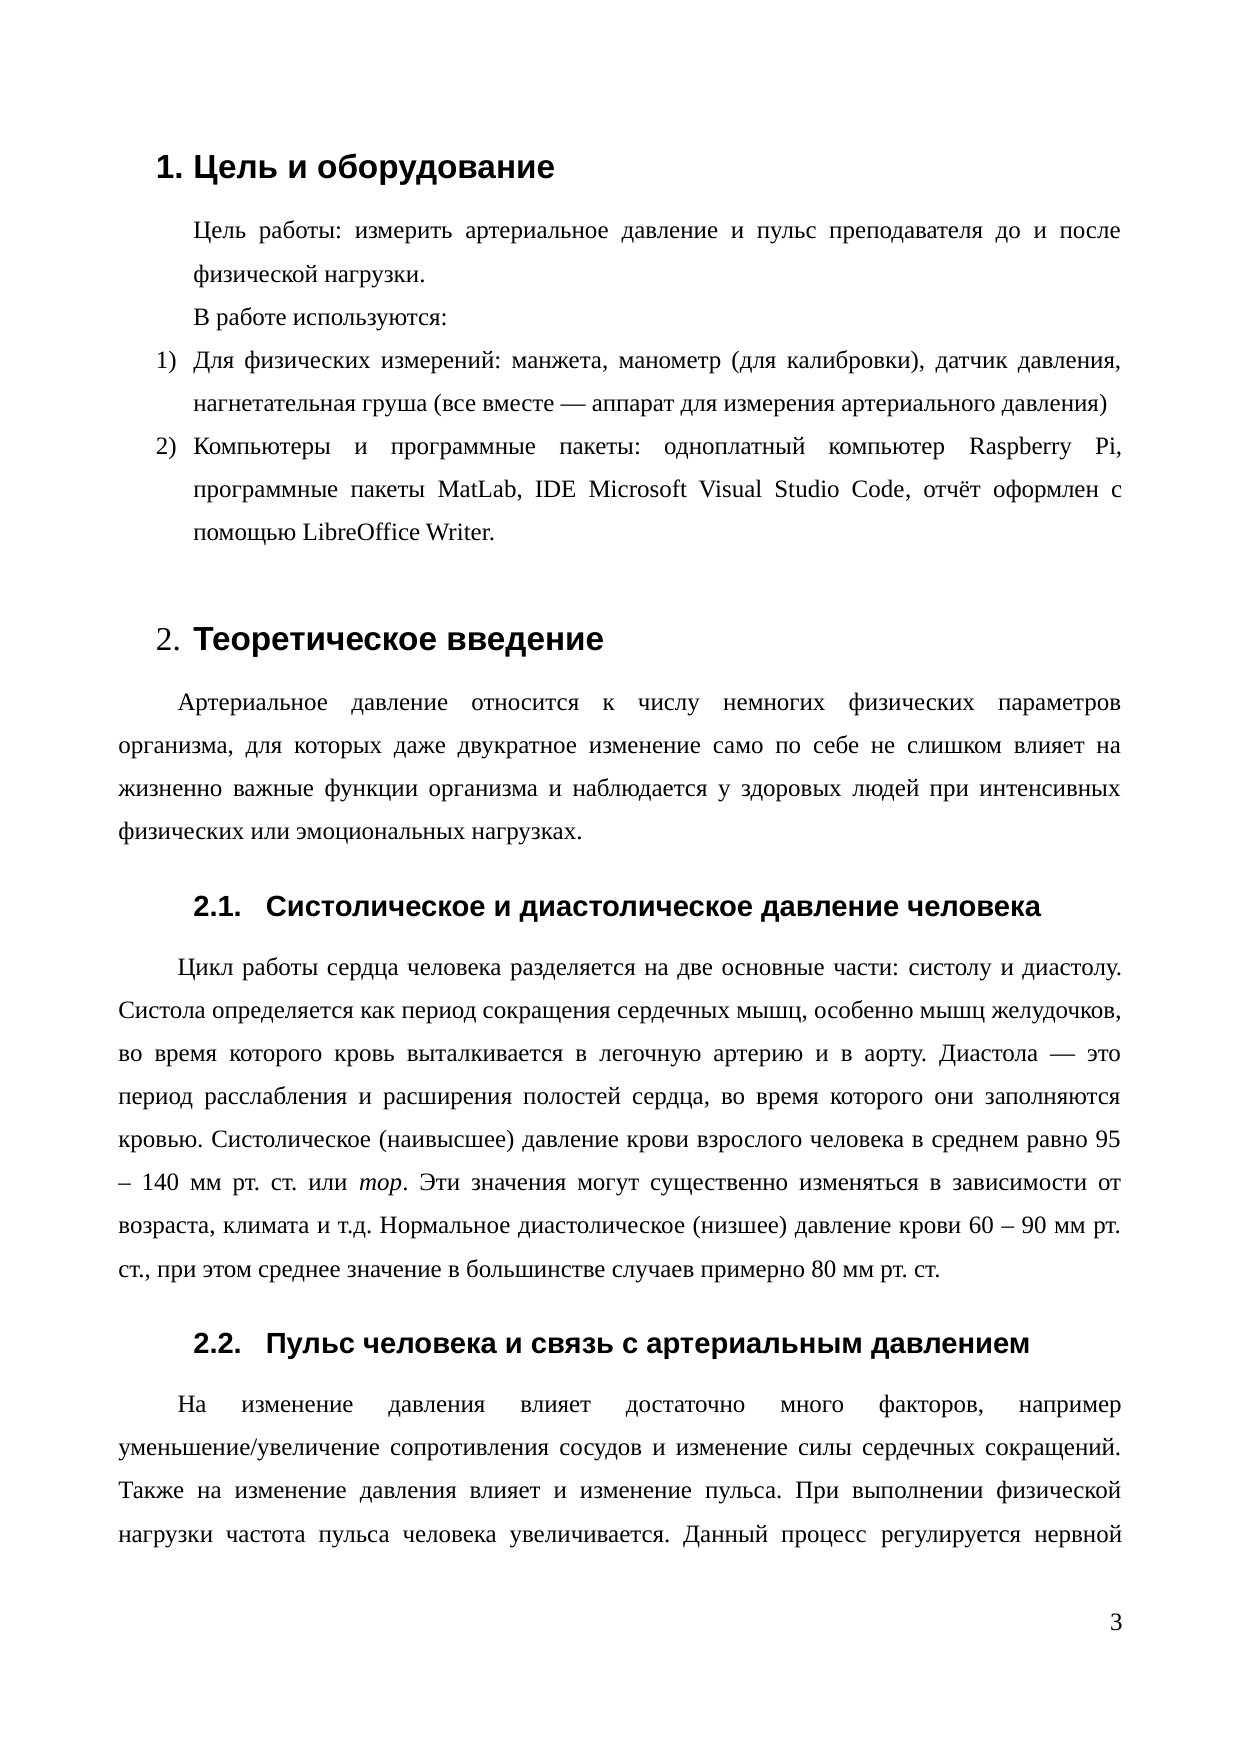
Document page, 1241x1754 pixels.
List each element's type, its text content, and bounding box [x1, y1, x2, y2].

subtitle Систолическое и диастолическое давление человека [193, 889, 1122, 922]
subtitle Пульс человека и связь с артериальным давлением [193, 1326, 1122, 1360]
list Компьютеры и программные пакеты: одноплатный компьютер Raspberry Pi, программные пакеты MatLab, IDE Microsoft Visual Studio Code, отчёт оформлен с помощью LibreOffice Writer. [156, 431, 1122, 546]
subtitle Цель и оборудование [156, 148, 1122, 186]
text Цикл работы сердца человека разделяется на две основные части: систолу и диастолу. Систола определяется как период сокращения сердечных мышц, особенно мышц желудочков, во время которого кровь выталкивается в легочную артерию и в аорту. Диастола — это период расслабления и расширения полостей сердца, во время которого они заполняются кровью. Систолическое (наивысшее) давление крови взрослого человека в среднем равно 95 – 140 мм рт. ст. или тор. Эти значения могут существенно изменяться в зависимости от возраста, климата и т.д. Нормальное диастолическое (низшее) давление крови 60 – 90 мм рт. ст., при этом среднее значение в большинстве случаев примерно 80 мм рт. ст. [118, 952, 1122, 1282]
text На изменение давления влияет достаточно много факторов, например уменьшение/увеличение сопротивления сосудов и изменение силы сердечных сокращений. Также на изменение давления влияет и изменение пульса. При выполнении физической нагрузки частота пульса человека увеличивается. Данный процесс регулируется нервной [118, 1389, 1122, 1547]
text Артериальное давление относится к числу немногих физических параметров организма, для которых даже двукратное изменение само по себе не слишком влияет на жизненно важные функции организма и наблюдается у здоровых людей при интенсивных физических или эмоциональных нагрузках. [118, 687, 1122, 845]
list Для физических измерений: манжета, манометр (для калибровки), датчик давления, нагнетательная груша (все вместе — аппарат для измерения артериального давления) [156, 345, 1122, 417]
subtitle Теоретическое введение [156, 619, 1122, 657]
list В работе используются: [156, 302, 1122, 331]
list Цель работы: измерить артериальное давление и пульс преподавателя до и после физической нагрузки. [156, 216, 1122, 287]
